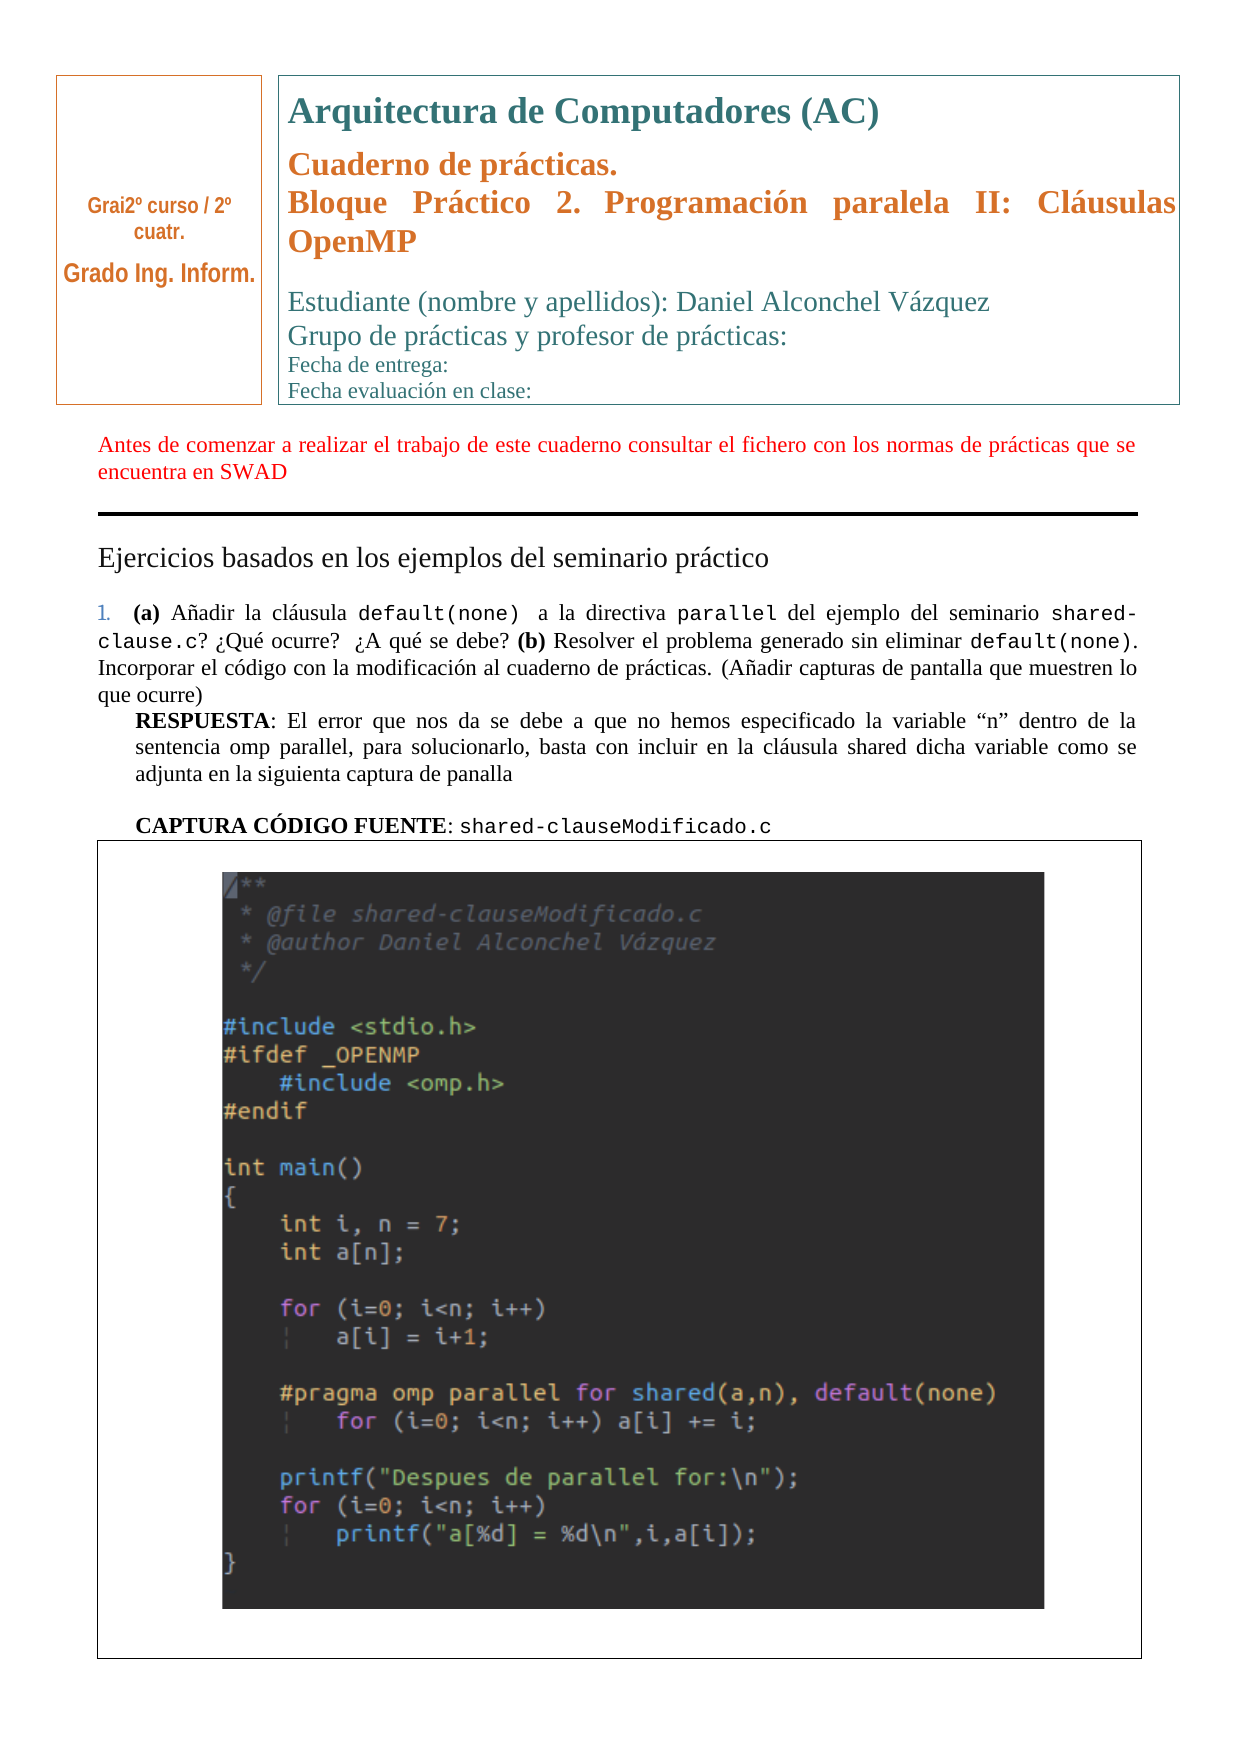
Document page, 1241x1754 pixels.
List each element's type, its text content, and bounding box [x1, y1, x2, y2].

subtitle Ejercicios basados en los ejemplos del seminario práctico [98, 541, 1138, 574]
picture [222, 872, 1045, 1609]
list (a) Añadir la cláusula default(none) a la directiva parallel del ejemplo del seminario shared-clause.c? ¿Qué ocurre? ¿A qué se debe? (b) Resolver el problema generado sin eliminar default(none). Incorporar el código con la modificación al cuaderno de prácticas. (Añadir capturas de pantalla que muestren lo que ocurre) [98, 599, 1138, 707]
table_header [98, 841, 1141, 1658]
table_header [262, 75, 278, 404]
text Antes de comenzar a realizar el trabajo de este cuaderno consultar el fichero con los normas de prácticas que se encuentra en SWAD [98, 431, 1138, 484]
text RESPUESTA: El error que nos da se debe a que no hemos especificado la variable “n” dentro de la sentencia omp parallel, para solucionarlo, basta con incluir en la cláusula shared dicha variable como se adjunta en la siguienta captura de panalla [135, 707, 1138, 786]
table_header Arquitectura de Computadores (AC) Cuaderno de prácticas. Bloque Práctico 2. Programación paralela II: Cláusulas OpenMP Estudiante (nombre y apellidos): Daniel Alconchel Vázquez Grupo de prácticas y profesor de prácticas: Fecha de entrega: Fecha evaluación en clase: [279, 76, 1179, 404]
table_header Grai2º curso / 2º cuatr. Grado Ing. Inform. [57, 76, 261, 404]
text CAPTURA CÓDIGO FUENTE: shared-clauseModificado.c [135, 812, 1138, 840]
